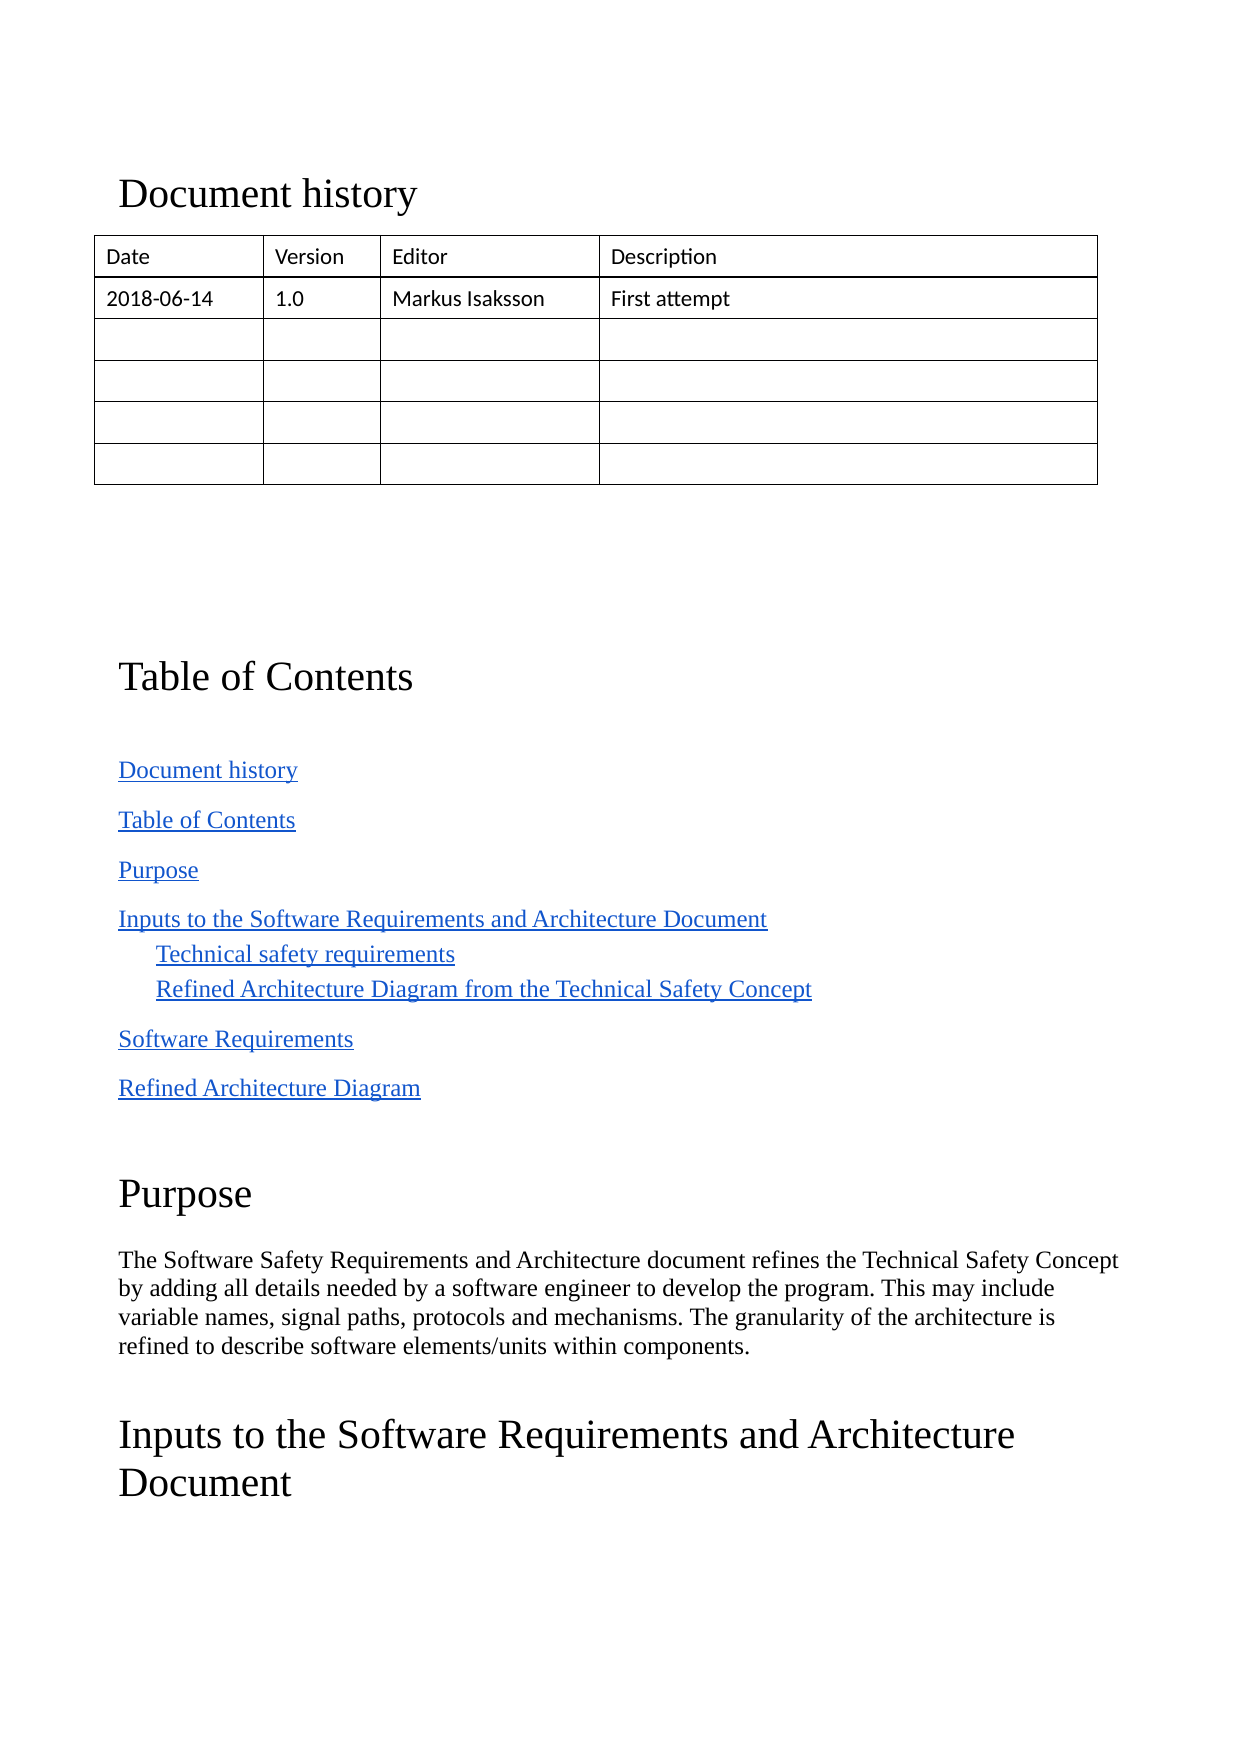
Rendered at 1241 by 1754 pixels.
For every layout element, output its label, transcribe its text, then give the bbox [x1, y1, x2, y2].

table_cell [600, 444, 1097, 484]
table_cell [600, 402, 1097, 443]
table_cell First attempt [600, 278, 1097, 318]
subtitle Purpose [118, 1168, 1122, 1216]
table_cell [381, 444, 599, 484]
table_cell 2018-06-14 [95, 278, 263, 318]
table_cell [95, 361, 263, 401]
table_cell [381, 319, 599, 359]
text Purpose [118, 855, 1122, 883]
table_cell [95, 319, 263, 359]
table_header Date [95, 236, 263, 276]
subtitle Document history [118, 168, 1122, 216]
text Document history [118, 756, 1122, 784]
table_cell [600, 319, 1097, 359]
table_cell [264, 402, 380, 443]
table_cell [264, 361, 380, 401]
text Refined Architecture Diagram [118, 1073, 1122, 1102]
text Inputs to the Software Requirements and Architecture Document [118, 904, 1122, 933]
text Software Requirements [118, 1024, 1122, 1053]
text Refined Architecture Diagram from the Technical Safety Concept [156, 974, 1122, 1003]
text Technical safety requirements [156, 939, 1122, 968]
table_cell [600, 361, 1097, 401]
table_header Description [600, 236, 1097, 276]
subtitle Table of Contents [118, 652, 1122, 700]
table_cell [95, 402, 263, 443]
table_cell [381, 361, 599, 401]
table_cell Markus Isaksson [381, 278, 599, 318]
text Table of Contents [118, 805, 1122, 834]
table_cell [264, 444, 380, 484]
table_cell 1.0 [264, 278, 380, 318]
table_header Editor [381, 236, 599, 276]
table_cell [264, 319, 380, 359]
table_cell [381, 402, 599, 443]
table_header Version [264, 236, 380, 276]
subtitle Inputs to the Software Requirements and Architecture Document [118, 1410, 1122, 1506]
text The Software Safety Requirements and Architecture document refines the Technical Safety Concept by adding all details needed by a software engineer to develop the program. This may include variable names, signal paths, protocols and mechanisms. The granularity of the architecture is refined to describe software elements/units within components. [118, 1245, 1122, 1360]
table_cell [95, 444, 263, 484]
